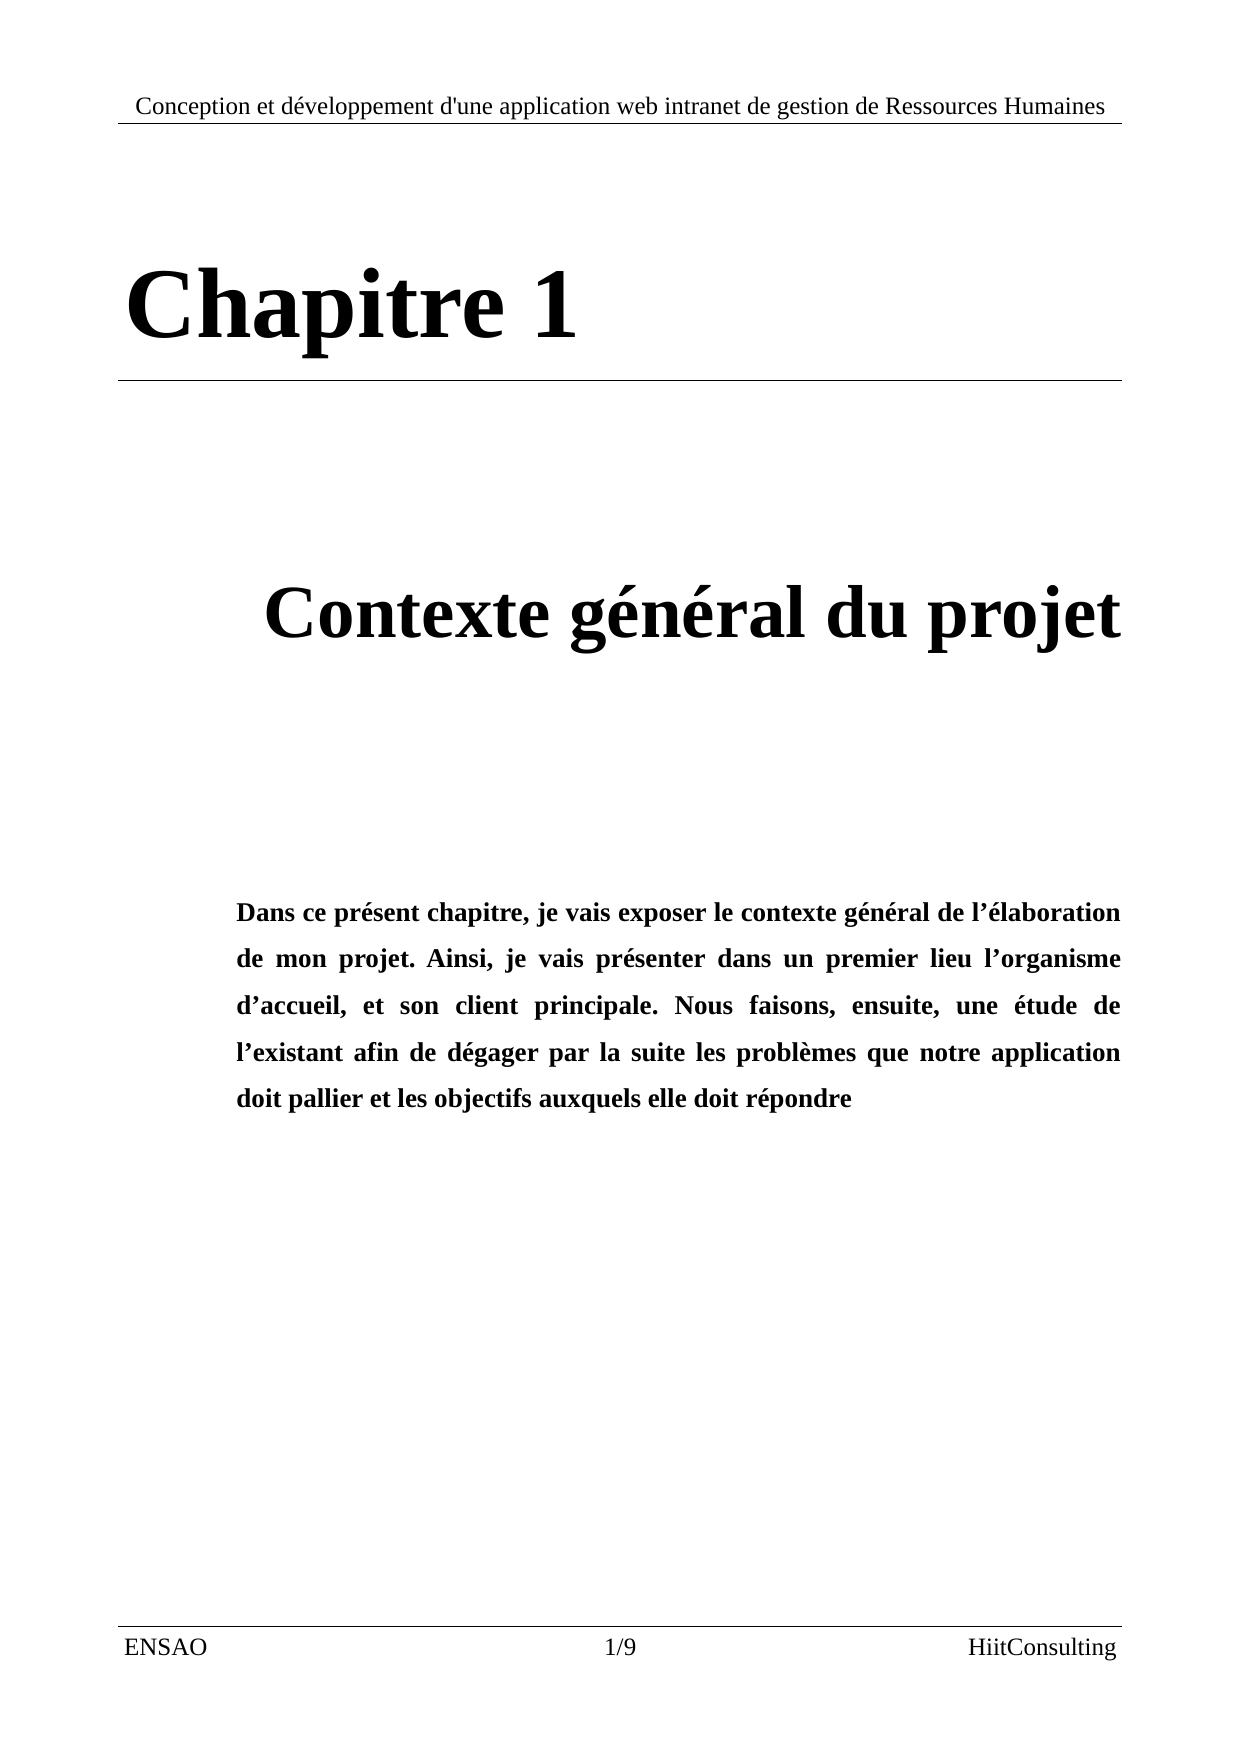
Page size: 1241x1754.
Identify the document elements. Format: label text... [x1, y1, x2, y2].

text Dans ce présent chapitre, je vais exposer le contexte général de l’élaboration de mon projet. Ainsi, je vais présenter dans un premier lieu l’organisme d’accueil, et son client principale. Nous faisons, ensuite, une étude de l’existant afin de dégager par la suite les problèmes que notre application doit pallier et les objectifs auxquels elle doit répondre [236, 896, 1122, 1114]
text Contexte général du projet [118, 567, 1122, 653]
table_header Chapitre 1 [118, 239, 1122, 380]
